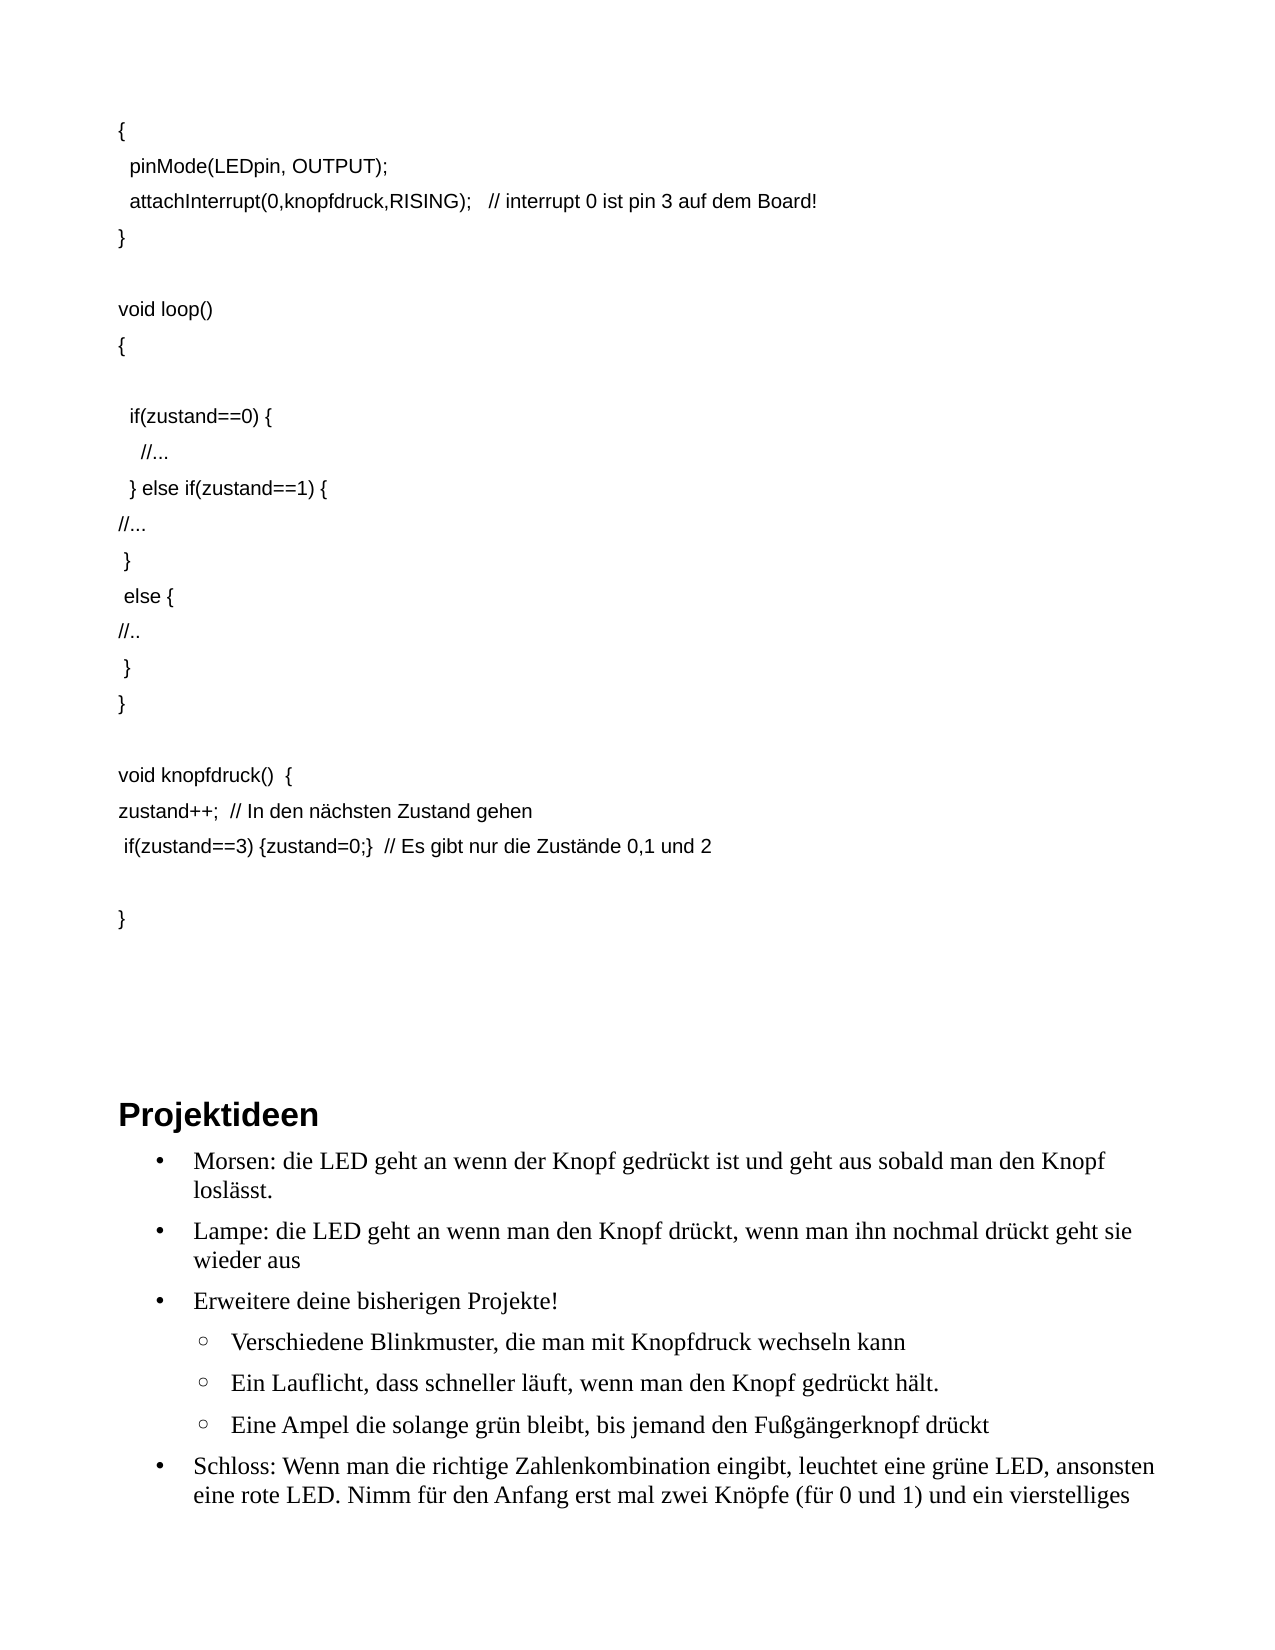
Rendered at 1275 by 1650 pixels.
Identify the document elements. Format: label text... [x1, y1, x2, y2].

text attachInterrupt(0,knopfdruck,RISING); // interrupt 0 ist pin 3 auf dem Board! [118, 190, 1157, 213]
text zustand++; // In den nächsten Zustand gehen [118, 799, 1157, 822]
text //... [118, 441, 1157, 464]
text //.. [118, 620, 1157, 643]
list Eine Ampel die solange grün bleibt, bis jemand den Fußgängerknopf drückt [193, 1410, 1157, 1438]
text } [118, 548, 1157, 571]
text } [118, 656, 1157, 679]
list Erweitere deine bisherigen Projekte! [156, 1286, 1157, 1315]
text { [118, 118, 1157, 141]
text if(zustand==3) {zustand=0;} // Es gibt nur die Zustände 0,1 und 2 [118, 835, 1157, 858]
list Verschiedene Blinkmuster, die man mit Knopfdruck wechseln kann [193, 1327, 1157, 1356]
text else { [118, 584, 1157, 607]
text { [118, 333, 1157, 356]
text //... [118, 512, 1157, 536]
list Morsen: die LED geht an wenn der Knopf gedrückt ist und geht aus sobald man den Knopf loslässt. [156, 1146, 1157, 1203]
text } [118, 226, 1157, 249]
text if(zustand==0) { [118, 405, 1157, 428]
list Ein Lauflicht, dass schneller läuft, wenn man den Knopf gedrückt hält. [193, 1368, 1157, 1397]
text } [118, 691, 1157, 715]
subtitle Projektideen [118, 1095, 1157, 1133]
text } else if(zustand==1) { [118, 476, 1157, 500]
text void loop() [118, 297, 1157, 321]
text pinMode(LEDpin, OUTPUT); [118, 154, 1157, 177]
text } [118, 906, 1157, 930]
list Lampe: die LED geht an wenn man den Knopf drückt, wenn man ihn nochmal drückt geht sie wieder aus [156, 1216, 1157, 1273]
text void knopfdruck() { [118, 763, 1157, 786]
list Schloss: Wenn man die richtige Zahlenkombination eingibt, leuchtet eine grüne LED, ansonsten eine rote LED. Nimm für den Anfang erst mal zwei Knöpfe (für 0 und 1) und ein vierstelliges [156, 1451, 1157, 1508]
